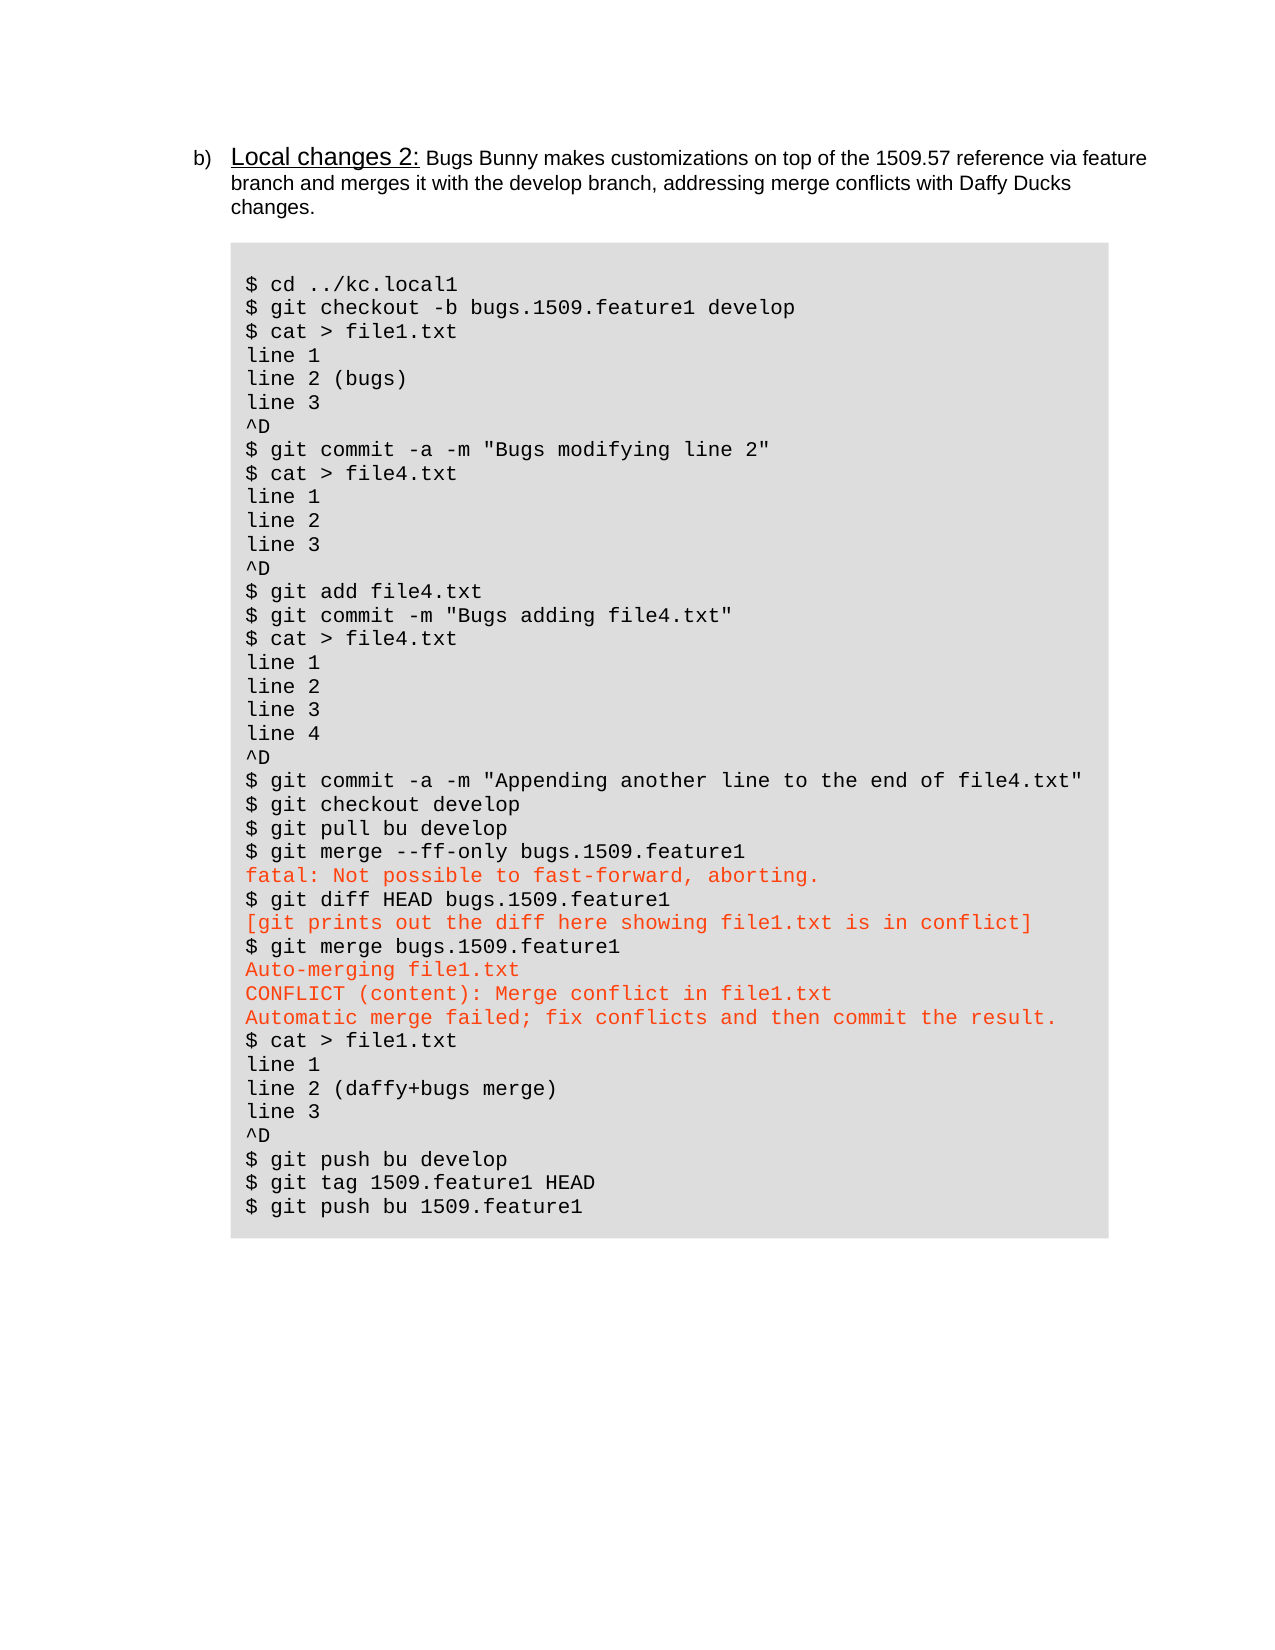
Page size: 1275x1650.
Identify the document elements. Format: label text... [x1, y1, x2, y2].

list Local changes 2: Bugs Bunny makes customizations on top of the 1509.57 reference via feature branch and merges it with the develop branch, addressing merge conflicts with Daffy Ducks changes. [193, 142, 1157, 1238]
